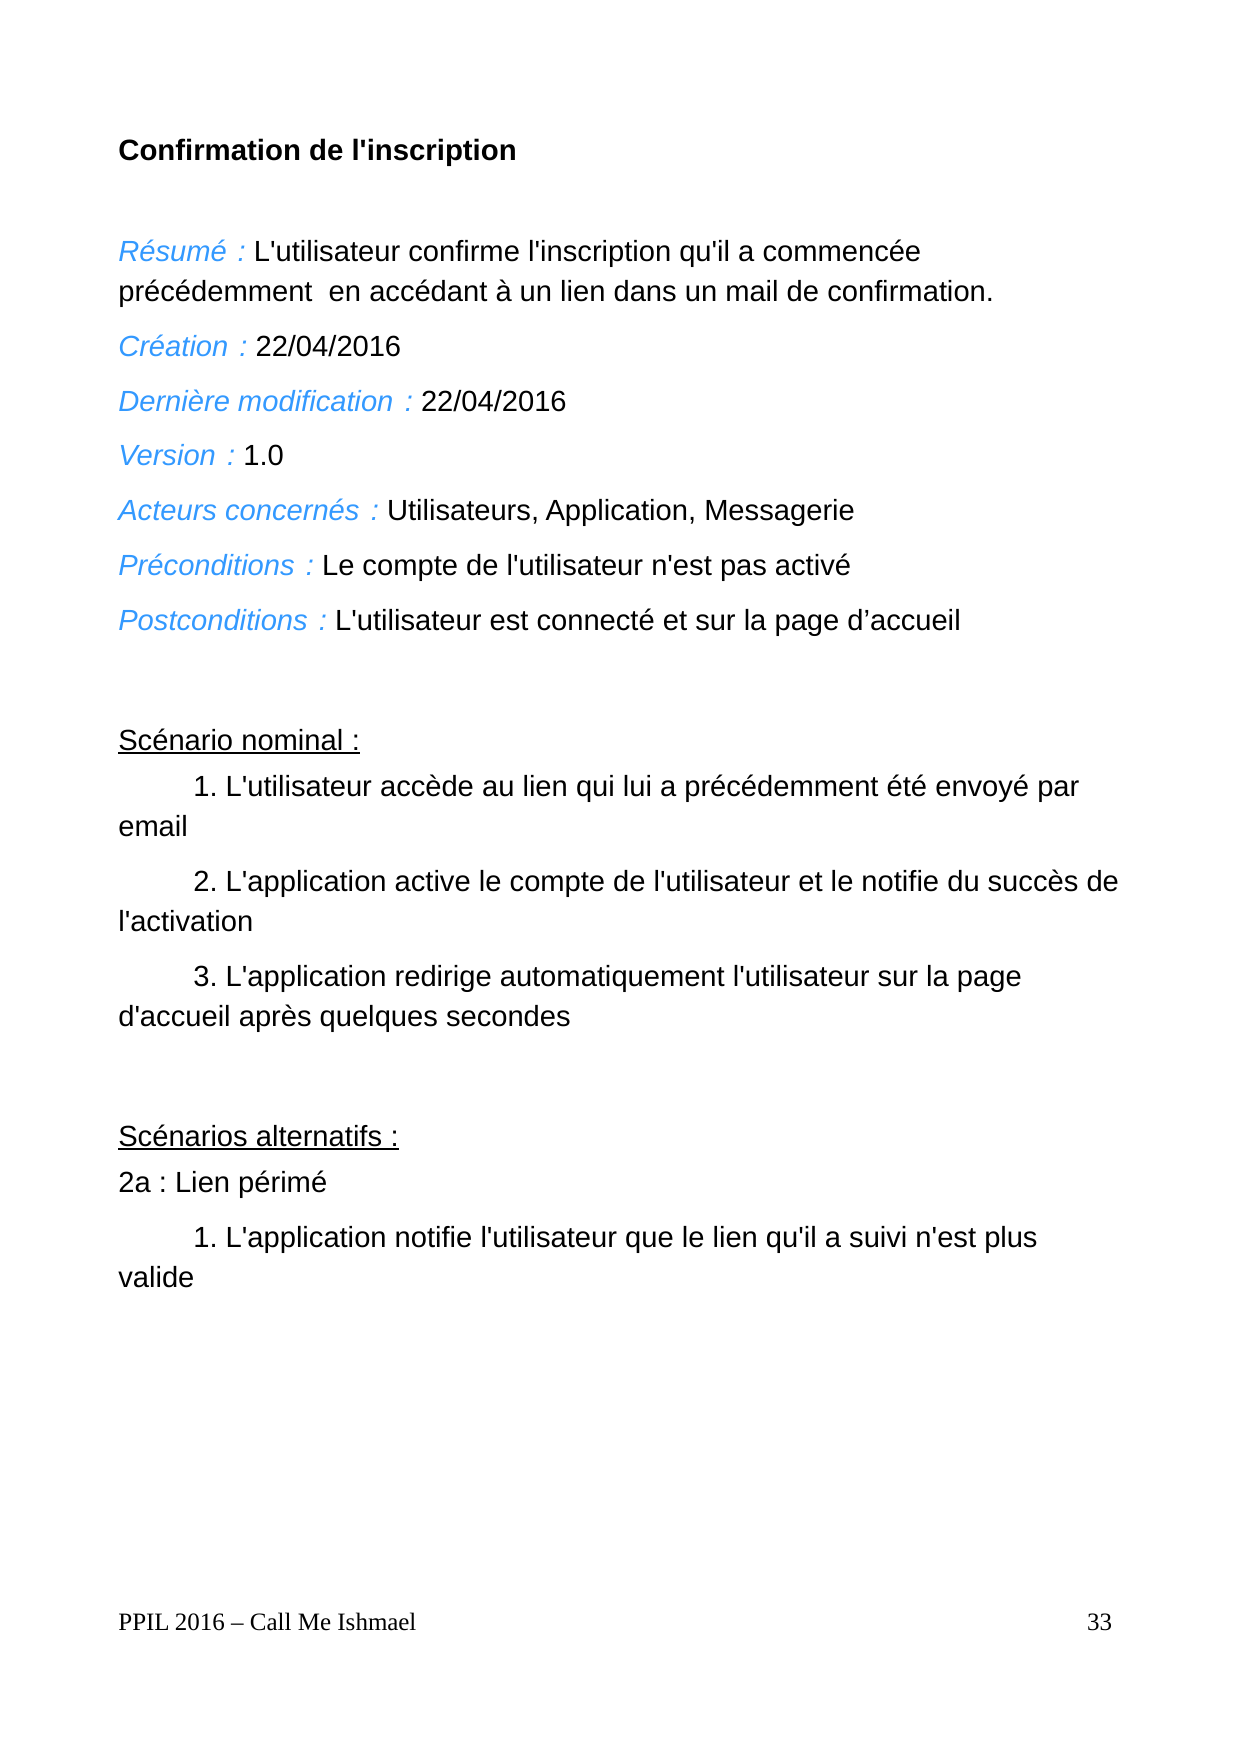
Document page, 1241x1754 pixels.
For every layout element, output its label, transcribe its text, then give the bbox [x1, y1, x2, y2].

text 2. L'application active le compte de l'utilisateur et le notifie du succès de l'activation [118, 864, 1122, 937]
text 3. L'application redirige automatiquement l'utilisateur sur la page d'accueil après quelques secondes [118, 959, 1122, 1032]
text Dernière modification : 22/04/2016 [118, 383, 1122, 417]
text Préconditions : Le compte de l'utilisateur n'est pas activé [118, 548, 1122, 581]
text 1. L'application notifie l'utilisateur que le lien qu'il a suivi n'est plus valide [118, 1220, 1122, 1293]
subtitle Scénarios alternatifs : [118, 1119, 1122, 1152]
subtitle Confirmation de l'inscription [118, 133, 1122, 166]
text 1. L'utilisateur accède au lien qui lui a précédemment été envoyé par email [118, 769, 1122, 842]
text Résumé : L'utilisateur confirme l'inscription qu'il a commencée précédemment en accédant à un lien dans un mail de confirmation. [118, 234, 1122, 307]
text Postconditions : L'utilisateur est connecté et sur la page d’accueil [118, 603, 1122, 636]
text Version : 1.0 [118, 438, 1122, 472]
subtitle Scénario nominal : [118, 723, 1122, 756]
text Création : 22/04/2016 [118, 329, 1122, 362]
text 2a : Lien périmé [118, 1165, 1122, 1198]
text Acteurs concernés : Utilisateurs, Application, Messagerie [118, 493, 1122, 527]
